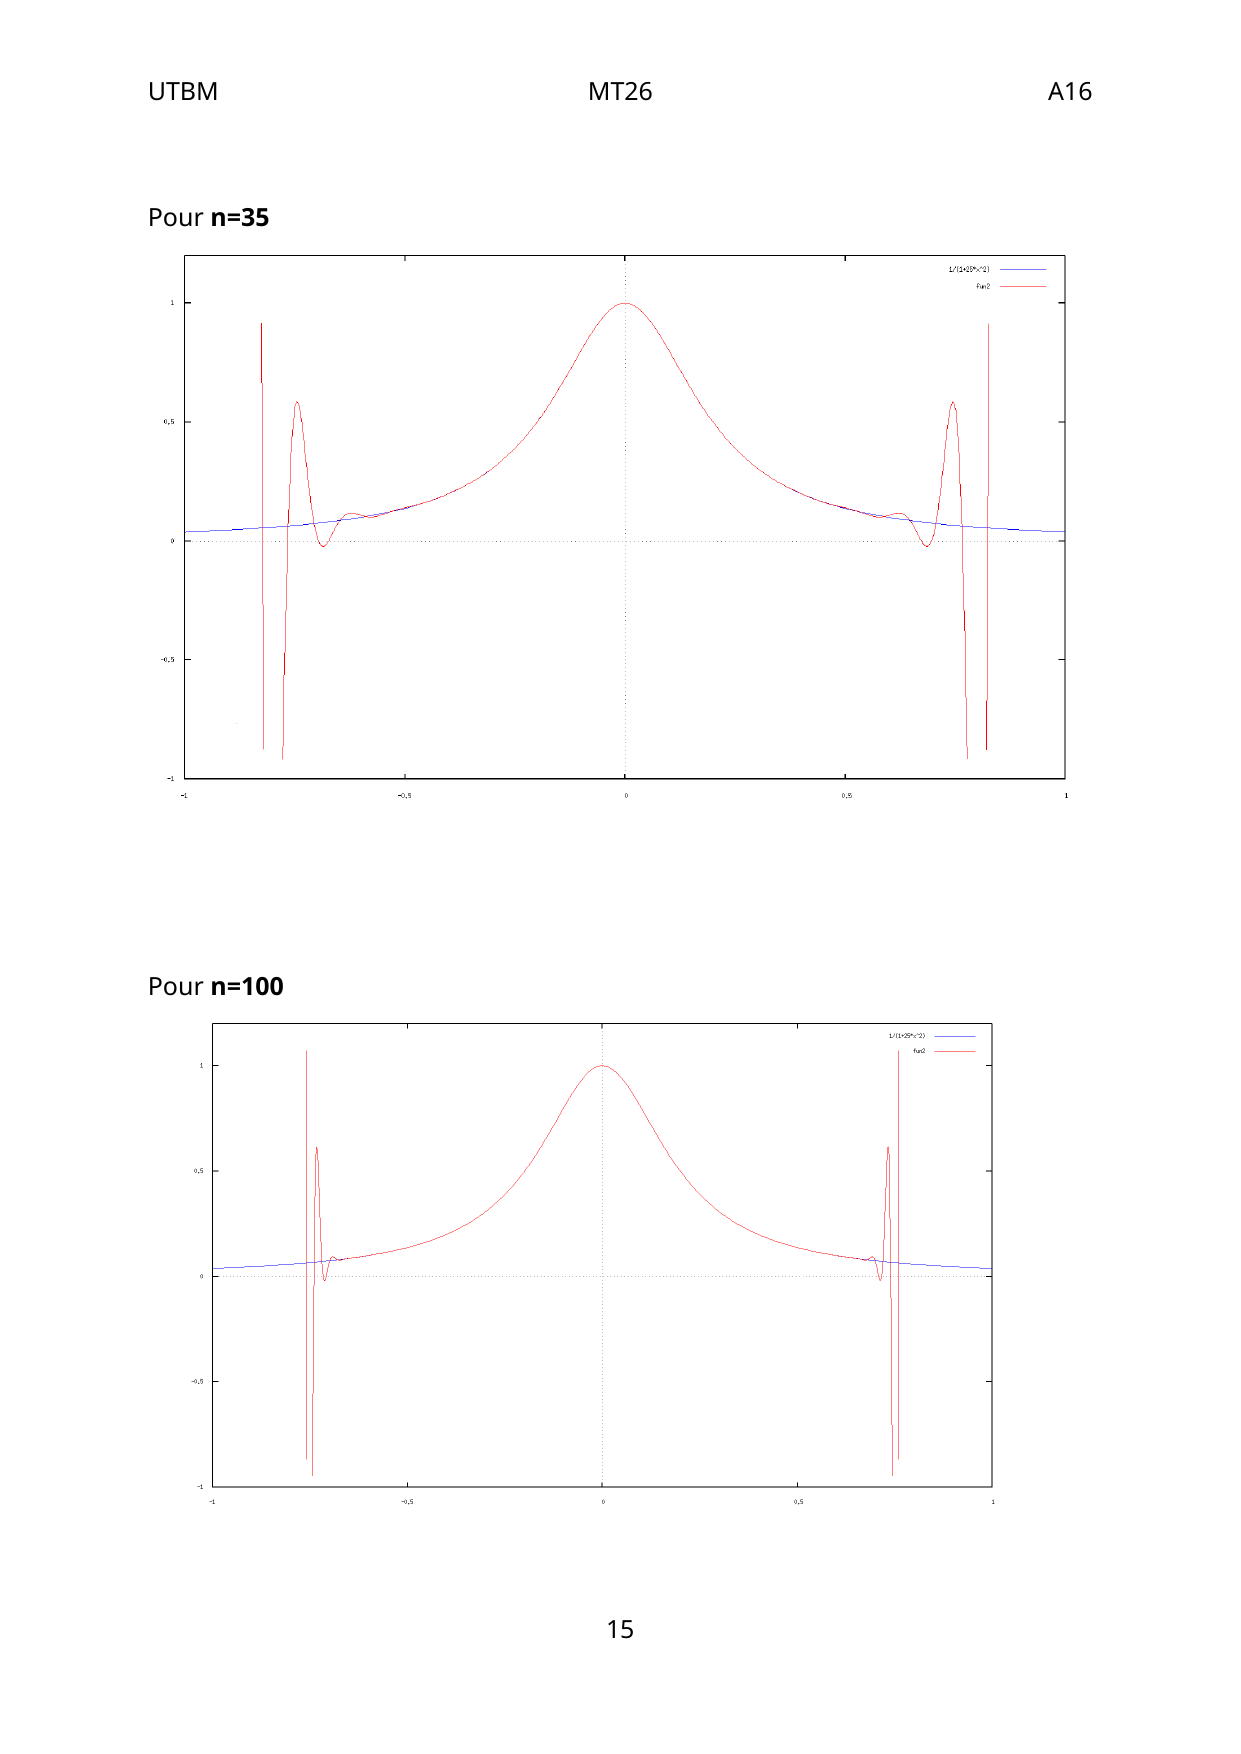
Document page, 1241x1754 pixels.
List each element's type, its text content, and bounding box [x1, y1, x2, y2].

picture [147, 251, 1093, 813]
text Pour n=100 [148, 968, 1092, 1002]
picture [147, 1020, 1023, 1518]
text Pour n=35 [148, 199, 1092, 233]
